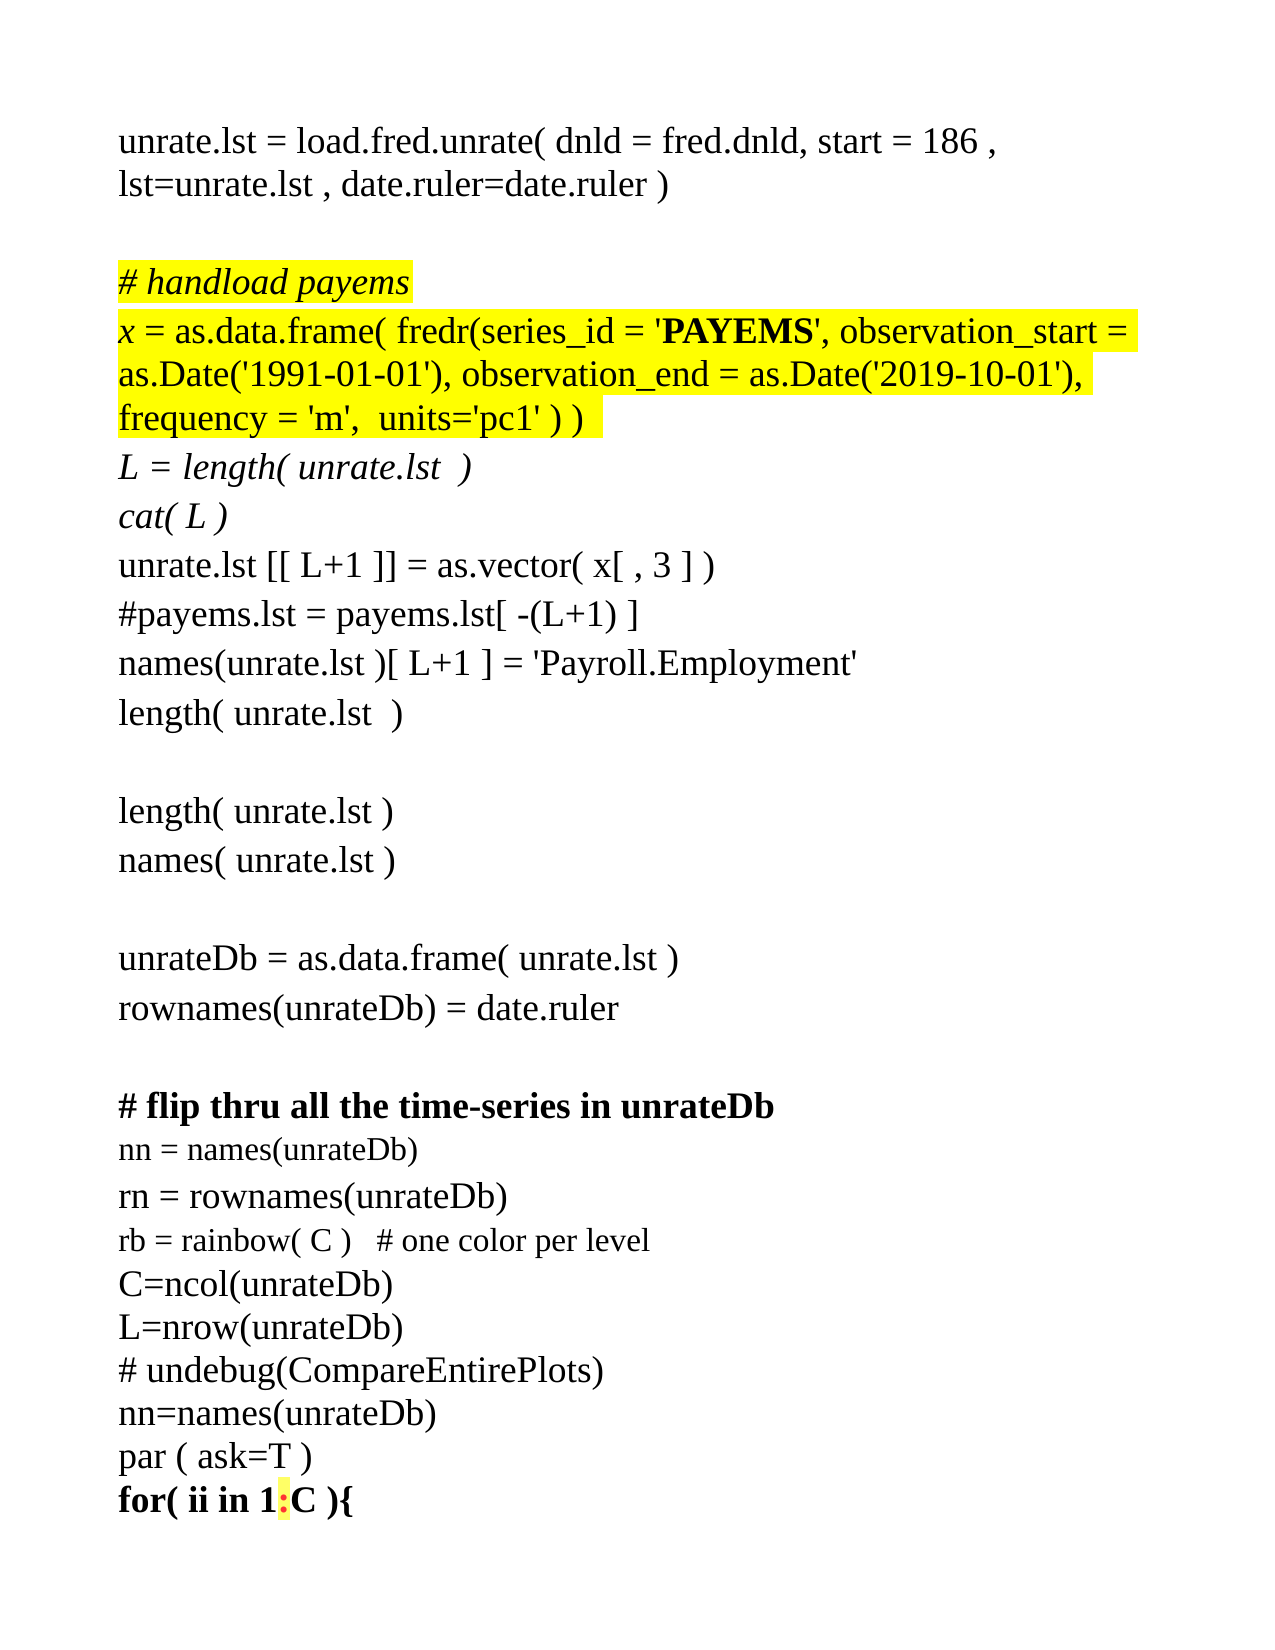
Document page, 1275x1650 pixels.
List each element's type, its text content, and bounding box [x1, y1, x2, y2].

text # handload payems [118, 259, 1157, 303]
text # undebug(CompareEntirePlots) [118, 1348, 1157, 1391]
text unrateDb = as.data.frame( unrate.lst ) [118, 936, 1157, 979]
text rn = rownames(unrateDb) [118, 1174, 1157, 1217]
text #payems.lst = payems.lst[ -(L+1) ] [118, 592, 1157, 635]
text # flip thru all the time-series in unrateDb [118, 1083, 1157, 1126]
text nn=names(unrateDb) [118, 1391, 1157, 1434]
text L=nrow(unrateDb) [118, 1304, 1157, 1348]
text for( ii in 1:C ){ [118, 1477, 1157, 1520]
text names( unrate.lst ) [118, 837, 1157, 881]
text rownames(unrateDb) = date.ruler [118, 985, 1157, 1028]
text rb = rainbow( C ) # one color per level [118, 1220, 1157, 1258]
text x = as.data.frame( fredr(series_id = 'PAYEMS', observation_start = as.Date('1991-01-01'), observation_end = as.Date('2019-10-01'), frequency = 'm', units='pc1' ) ) [118, 309, 1157, 438]
text nn = names(unrateDb) [118, 1129, 1157, 1168]
text length( unrate.lst ) [118, 690, 1157, 733]
text cat( L ) [118, 493, 1157, 536]
text length( unrate.lst ) [118, 788, 1157, 831]
text unrate.lst [[ L+1 ]] = as.vector( x[ , 3 ] ) [118, 542, 1157, 586]
text L = length( unrate.lst ) [118, 444, 1157, 487]
text par ( ask=T ) [118, 1434, 1157, 1477]
text unrate.lst = load.fred.unrate( dnld = fred.dnld, start = 186 , lst=unrate.lst , date.ruler=date.ruler ) [118, 118, 1157, 204]
text C=ncol(unrateDb) [118, 1261, 1157, 1304]
text names(unrate.lst )[ L+1 ] = 'Payroll.Employment' [118, 641, 1157, 684]
